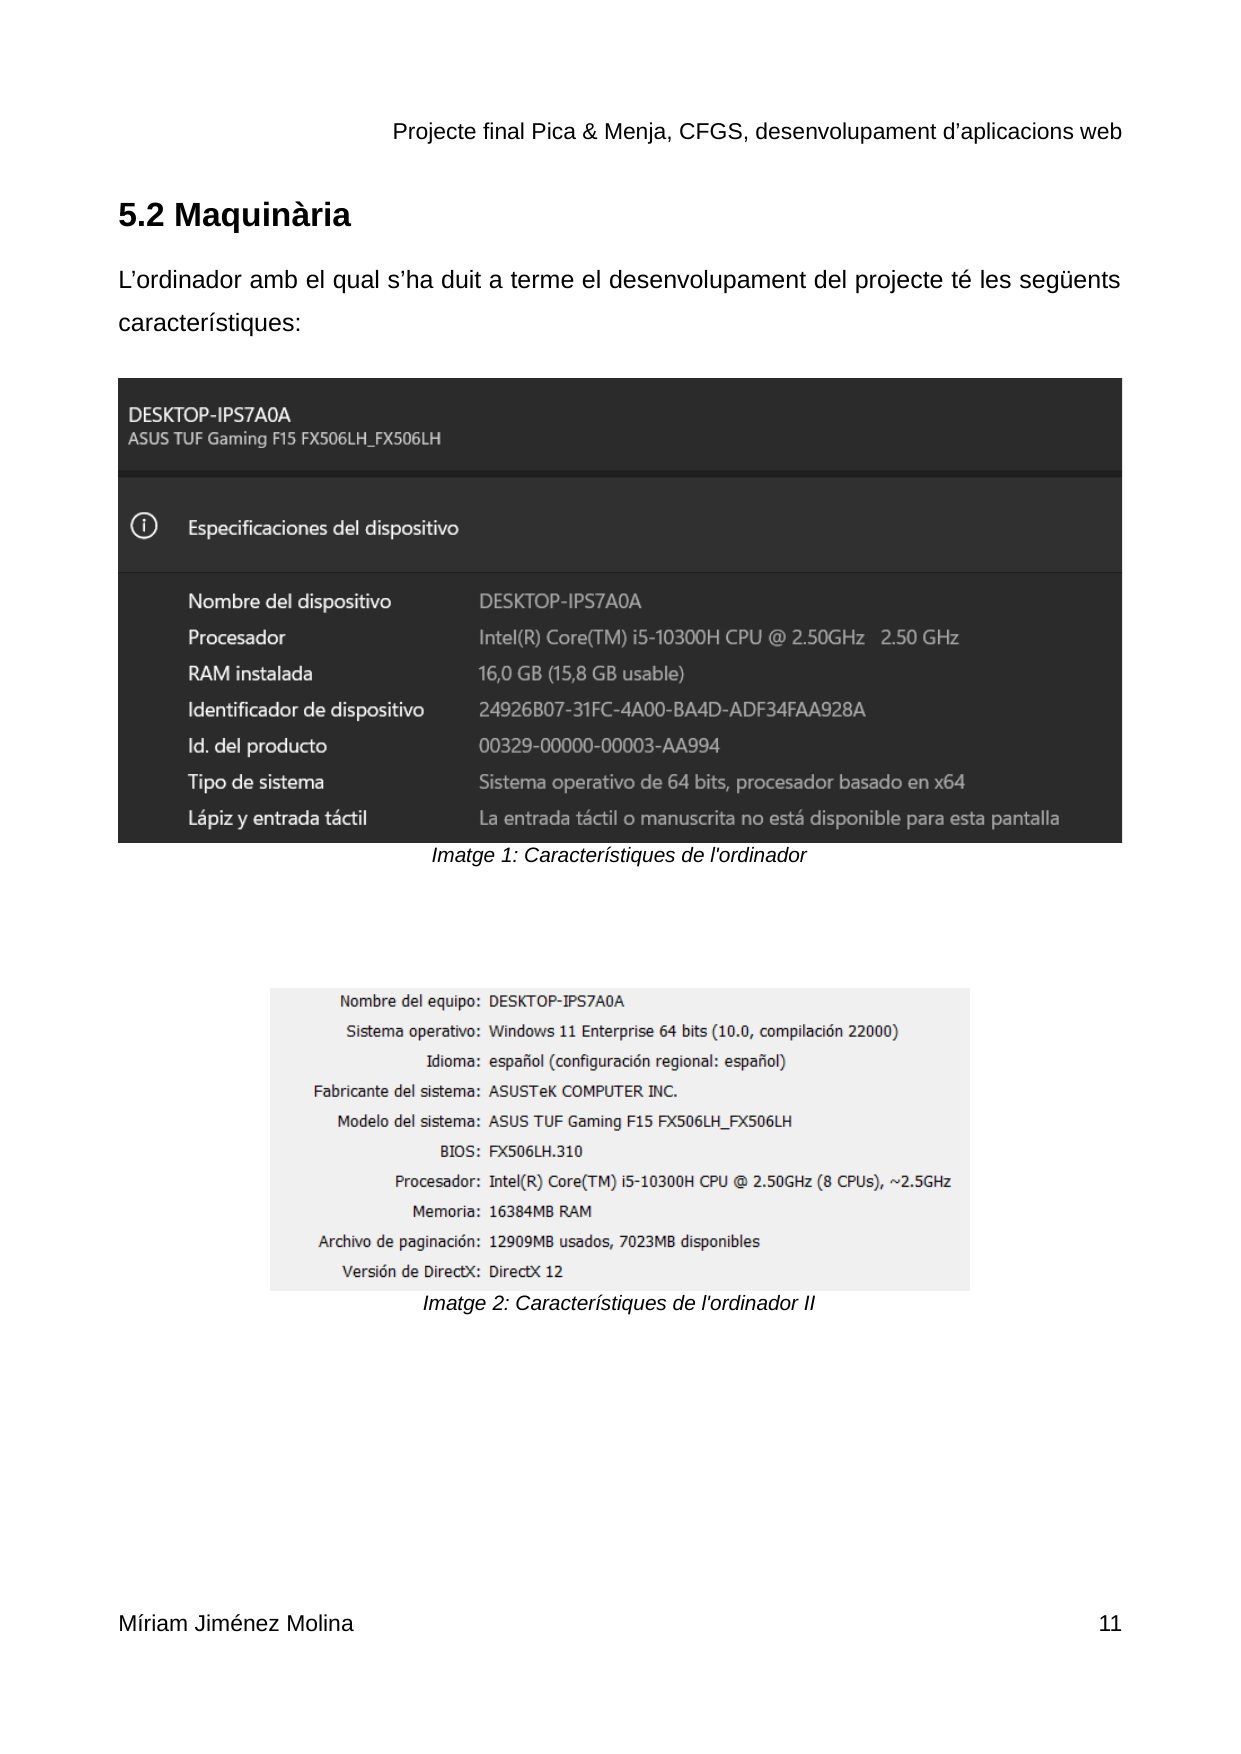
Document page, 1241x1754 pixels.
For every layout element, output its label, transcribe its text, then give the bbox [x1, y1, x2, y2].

picture [270, 988, 970, 1291]
text L’ordinador amb el qual s’ha duit a terme el desenvolupament del projecte té les següents característiques: [118, 265, 1122, 337]
text Imatge 2: Característiques de l'ordinador II [270, 1291, 970, 1315]
subtitle 5.2 Maquinària [118, 195, 1122, 233]
picture [118, 378, 1123, 843]
text Imatge 1: Característiques de l'ordinador [118, 843, 1122, 867]
